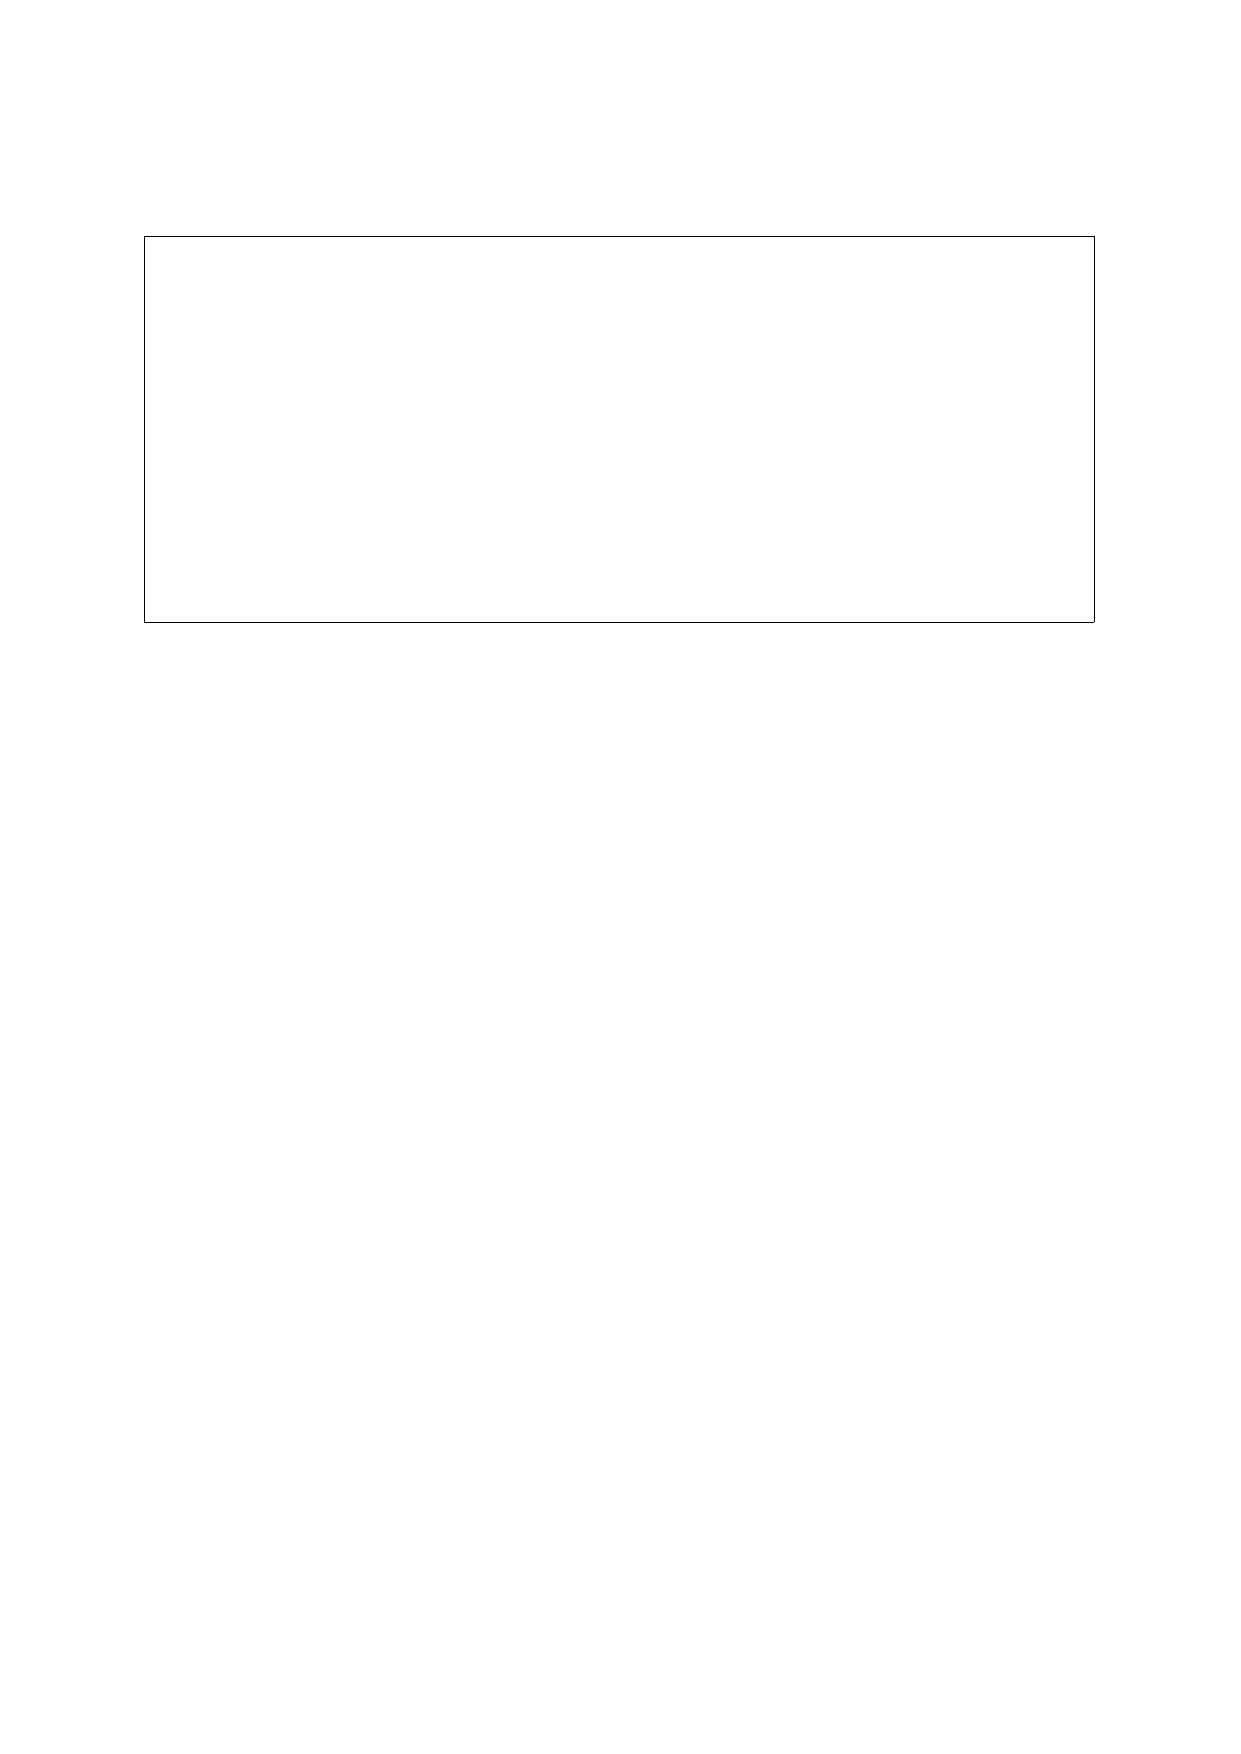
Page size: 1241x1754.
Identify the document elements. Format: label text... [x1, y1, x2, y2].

table_header 7. Com defineix el conveni col·lectiu l'assetjament sexual i l'assetjament moral (moobing). ?, Què mesures o principis es proposen per evitar-los? (Art. 56) L’assetjament sexual : és la situació en la qual es produeix qualsevol comportament verbal, no verbal o físic no desitjat, d’índole sexual, amb el propòsit o l’efecte d’atemptar contra la dignitat d’una persona, especialment, quan es crea un entorn intimidatori, hostil, degradant, humiliant o ofensiu. Per a combatre’l : denunciar en situacions conegudes, investigar sobre el cas i sancions, ajuda professional i la formació dels delegats en aquest tema. L’assetjament moral (moobing) : és la Exposició a conductes de violència psicològica, dirigides de forma reiterada i prolongada en el temps, cap a una o més persones per part d'una altra que actuen davant d'una posició de poder. Aquesta exposició es dóna en el marc d'una relació l aboral i suposa un risc important per a la salut. Per a combatre’l :es pot sol·licitar empara a la direcció del centre de treball, sempre que siguen part imparcial en la situació, als delegats i delegades de prevenció de riscos, que són els representants legals dels treballadors i treballadores; com que es tracta d’una situació de risc per a la salut, aquests seran els interlocutors davant els comités i sol·licitaran l’actuació dels serveis de prevenció, arreplegar informació sobre les situacions i buscar testimonis que puguen corroborar els fets. [145, 237, 1094, 622]
